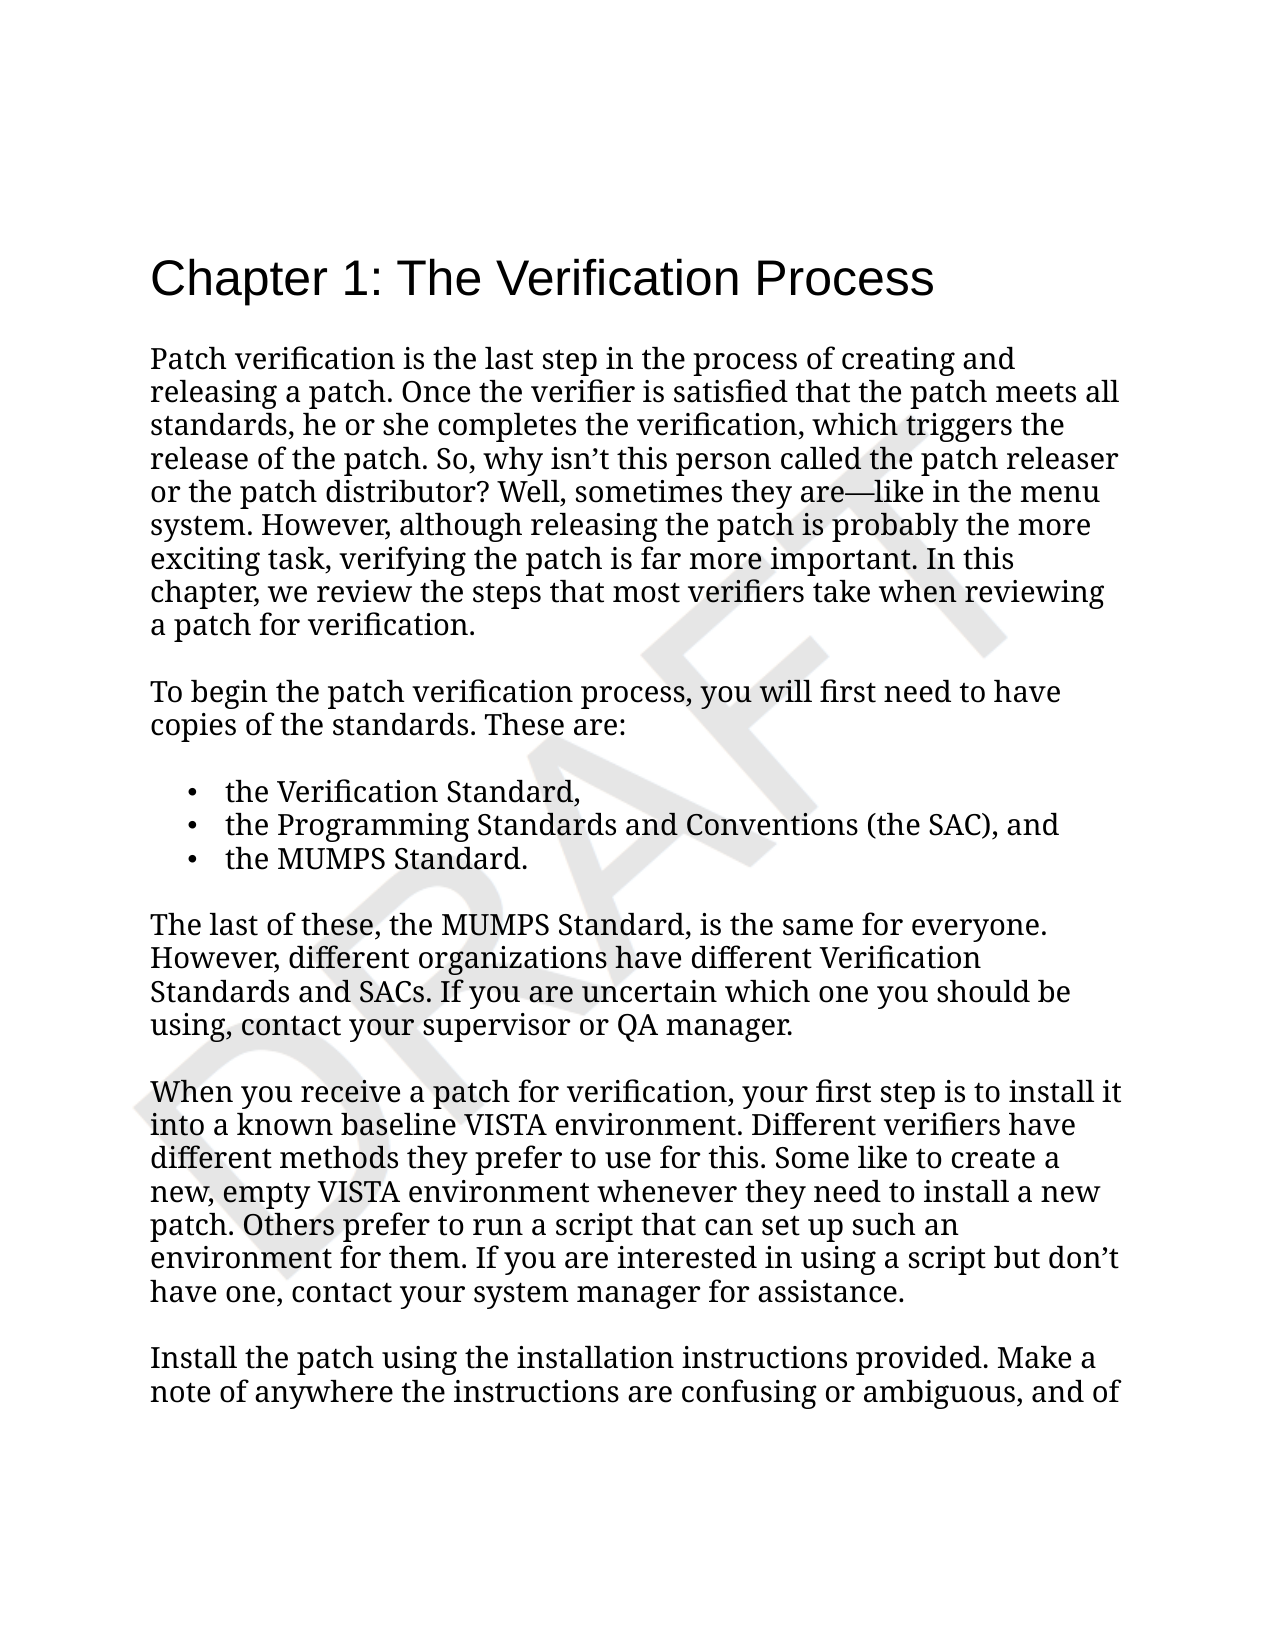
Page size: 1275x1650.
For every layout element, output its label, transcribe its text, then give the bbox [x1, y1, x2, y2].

picture [237, 1042, 1038, 1076]
text To begin the patch verification process, you will first need to have copies of the standards. These are: [150, 676, 1125, 742]
picture [237, 742, 1038, 776]
picture [237, 876, 1038, 909]
text The last of these, the MUMPS Standard, is the same for everyone. However, different organizations have different Verification Standards and SACs. If you are uncertain which one you should be using, contact your supervisor or QA manager. [150, 909, 1125, 1042]
text Patch verification is the last step in the process of creating and releasing a patch. Once the verifier is satisfied that the patch meets all standards, he or she completes the verification, which triggers the release of the patch. So, why isn’t this person called the patch releaser or the patch distributor? Well, sometimes they are—like in the menu system. However, although releasing the patch is probably the more exciting task, verifying the patch is far more important. In this chapter, we review the steps that most verifiers take when reviewing a patch for verification. [150, 342, 1125, 642]
text Install the patch using the installation instructions provided. Make a note of anywhere the instructions are confusing or ambiguous, and of [150, 1342, 1125, 1409]
picture [237, 642, 1038, 676]
list the MUMPS Standard. [187, 842, 1125, 876]
subtitle Chapter 1: The Verification Process [150, 242, 1125, 309]
list the Verification Standard, [187, 776, 1125, 809]
text When you receive a patch for verification, your first step is to install it into a known baseline VISTA environment. Different verifiers have different methods they prefer to use for this. Some like to create a new, empty VISTA environment whenever they need to install a new patch. Others prefer to run a script that can set up such an environment for them. If you are interested in using a script but don’t have one, contact your system manager for assistance. [150, 1076, 1125, 1309]
list the Programming Standards and Conventions (the SAC), and [187, 809, 1125, 842]
